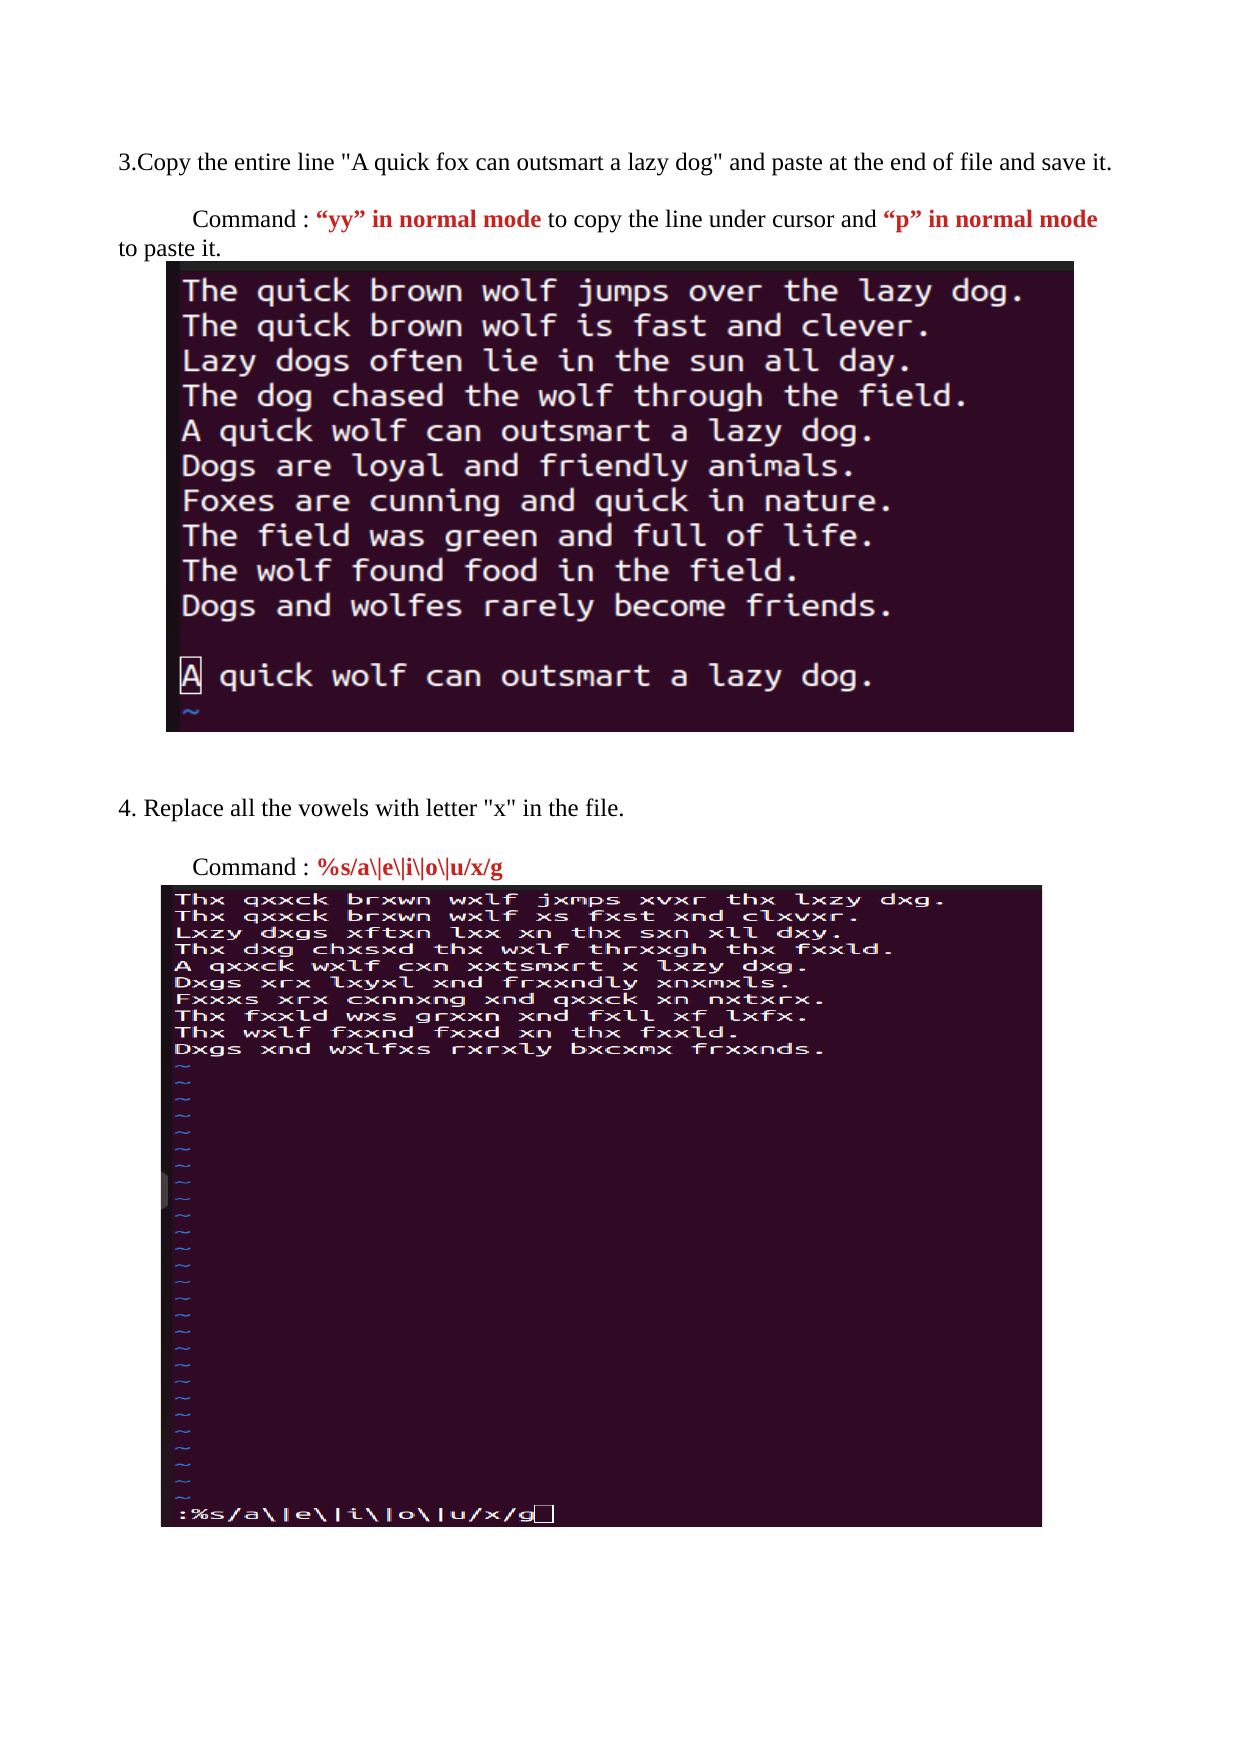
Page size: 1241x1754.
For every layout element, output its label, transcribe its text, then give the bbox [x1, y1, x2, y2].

picture [160, 885, 1043, 1527]
text Command : “yy” in normal mode to copy the line under cursor and “p” in normal mode to paste it. [118, 204, 1122, 262]
text 4. Replace all the vowels with letter "x" in the file. [118, 789, 1122, 823]
picture [166, 261, 1074, 732]
text Command : %s/a\|e\|i\|o\|u/x/g [118, 852, 1122, 881]
text 3.Copy the entire line "A quick fox can outsmart a lazy dog" and paste at the end of file and save it. [118, 147, 1122, 176]
